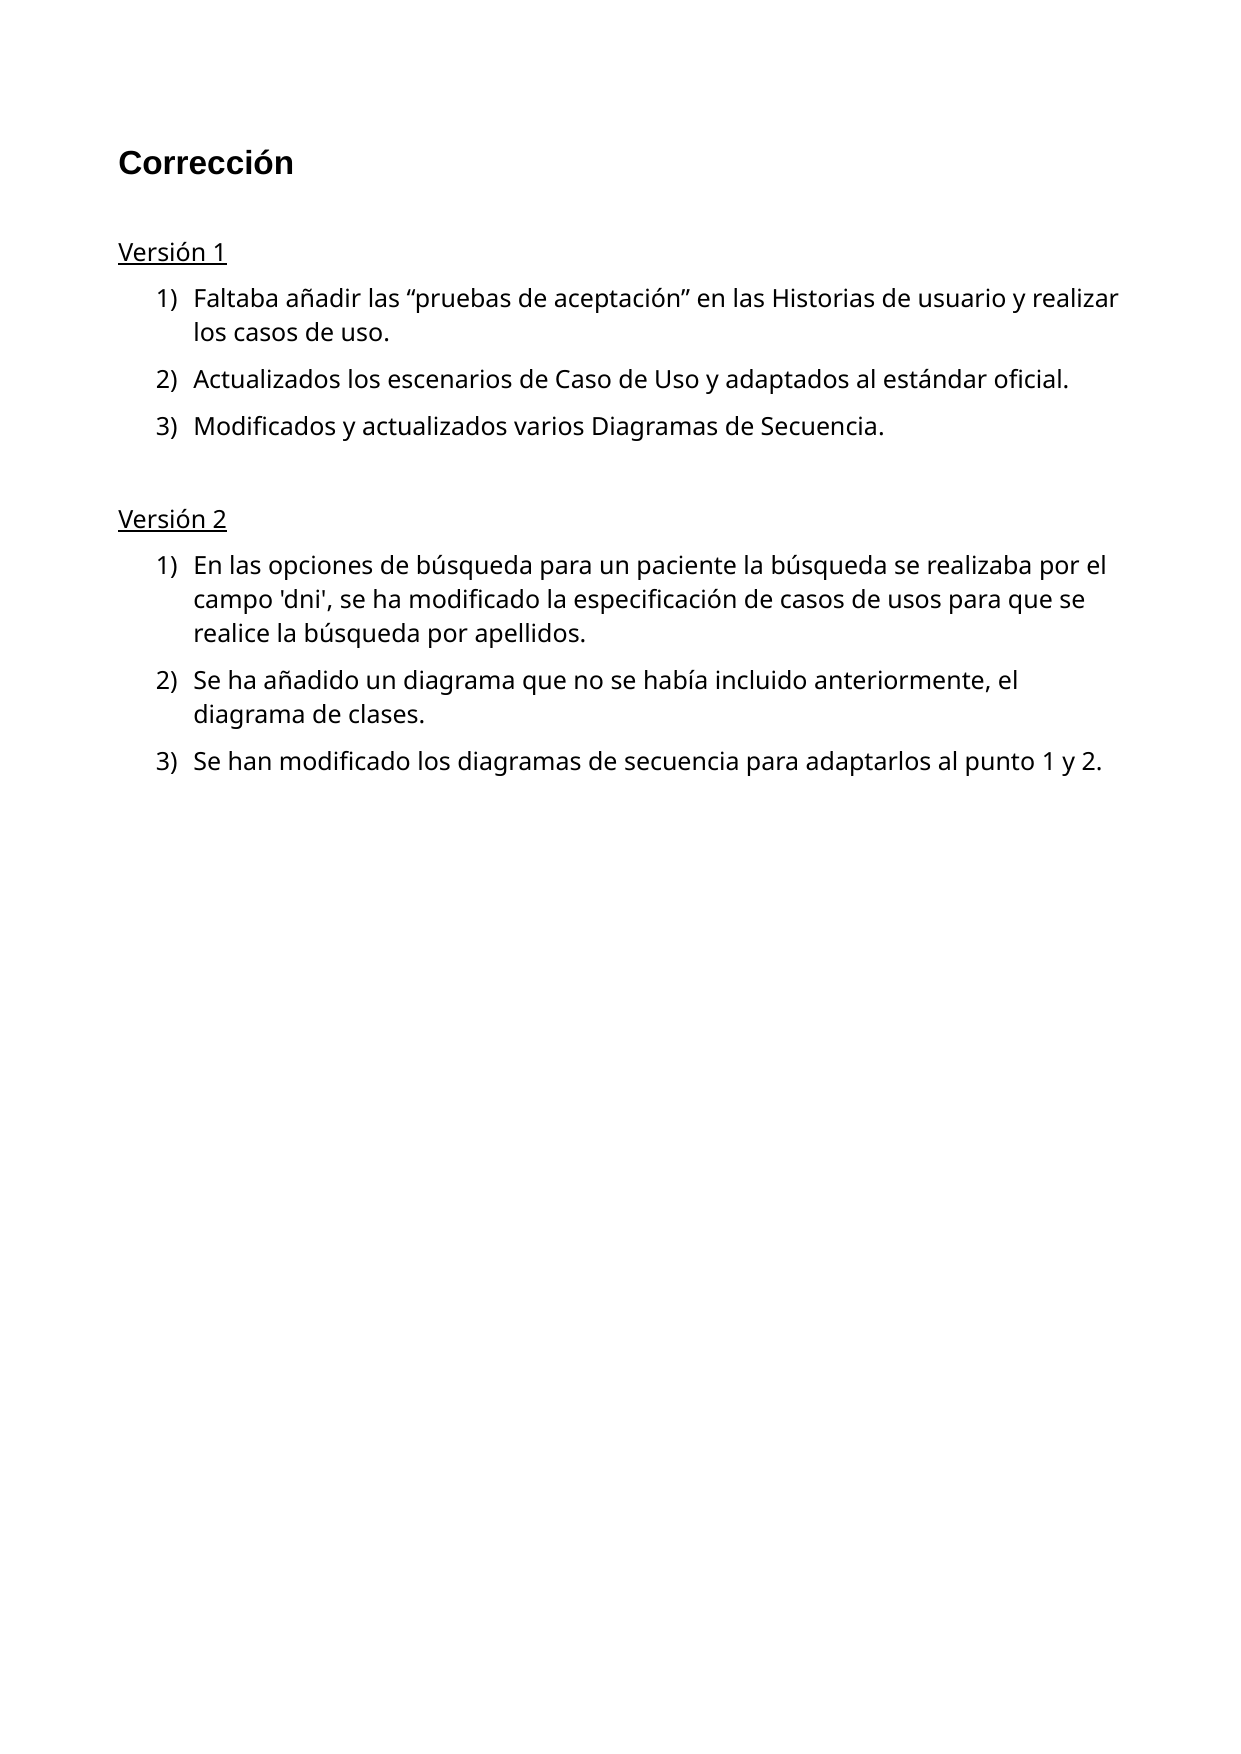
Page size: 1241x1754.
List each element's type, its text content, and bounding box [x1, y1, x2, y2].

text Versión 2 [118, 501, 1122, 535]
list Modificados y actualizados varios Diagramas de Secuencia. [156, 408, 1122, 442]
list Se ha añadido un diagrama que no se había incluido anteriormente, el diagrama de clases. [156, 662, 1122, 731]
list En las opciones de búsqueda para un paciente la búsqueda se realizaba por el campo 'dni', se ha modificado la especificación de casos de usos para que se realice la búsqueda por apellidos. [156, 548, 1122, 650]
list Se han modificado los diagramas de secuencia para adaptarlos al punto 1 y 2. [156, 743, 1122, 777]
subtitle Corrección [118, 143, 1122, 182]
list Faltaba añadir las “pruebas de aceptación” en las Historias de usuario y realizar los casos de uso. [156, 281, 1122, 349]
text Versión 1 [118, 234, 1122, 268]
list Actualizados los escenarios de Caso de Uso y adaptados al estándar oficial. [156, 362, 1122, 396]
